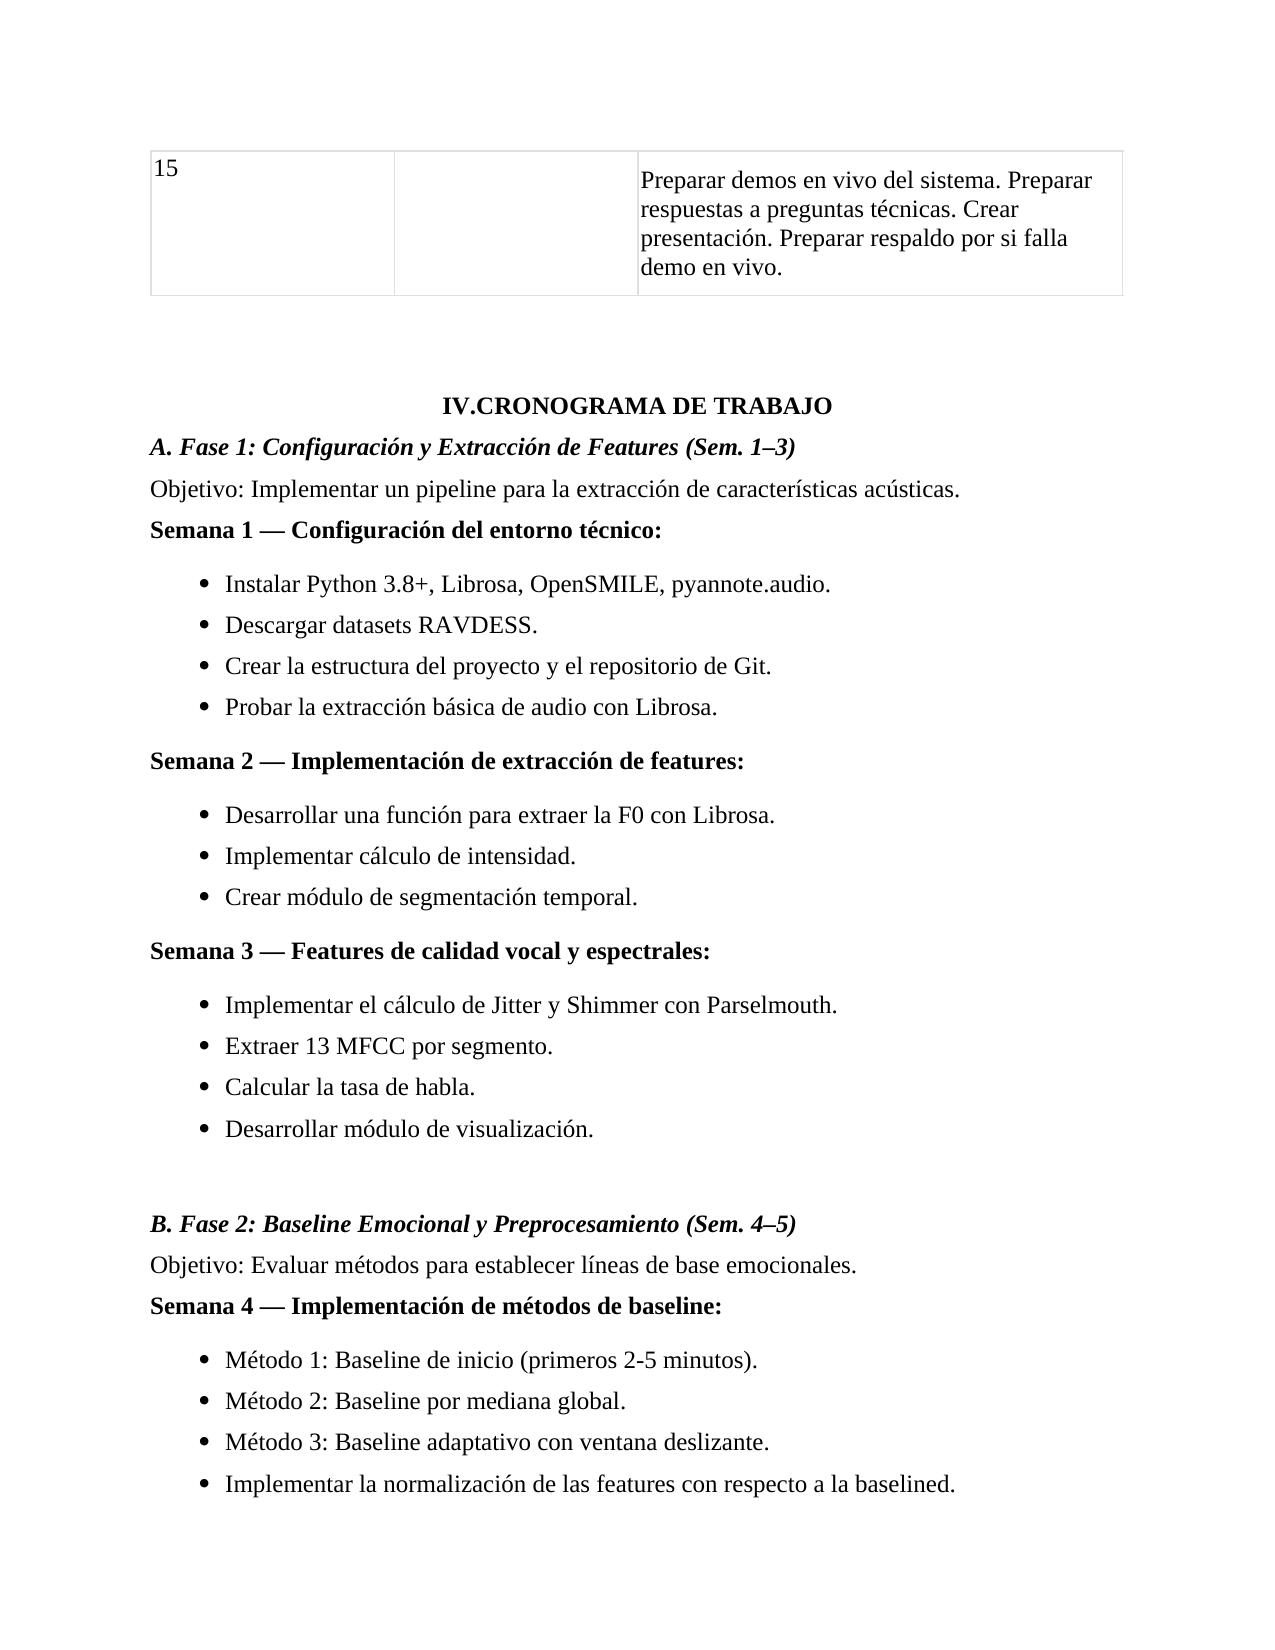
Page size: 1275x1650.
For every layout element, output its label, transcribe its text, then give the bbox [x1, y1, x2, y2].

list Probar la extracción básica de audio con Librosa. [200, 692, 1125, 721]
text Semana 4 — Implementación de métodos de baseline: [150, 1291, 1125, 1320]
list Implementar el cálculo de Jitter y Shimmer con Parselmouth. [200, 990, 1125, 1019]
list Crear la estructura del proyecto y el repositorio de Git. [200, 651, 1125, 680]
list Desarrollar módulo de visualización. [200, 1114, 1125, 1142]
list Implementar la normalización de las features con respecto a la baselined. [200, 1469, 1125, 1497]
text Objetivo: Evaluar métodos para establecer líneas de base emocionales. [150, 1250, 1125, 1279]
list Instalar Python 3.8+, Librosa, OpenSMILE, pyannote.audio. [200, 569, 1125, 597]
list Implementar cálculo de intensidad. [200, 841, 1125, 870]
list Método 2: Baseline por mediana global. [200, 1386, 1125, 1415]
table_cell 15 [152, 152, 394, 295]
list Extraer 13 MFCC por segmento. [200, 1031, 1125, 1060]
table_cell [395, 152, 637, 295]
text Objetivo: Implementar un pipeline para la extracción de características acústicas. [150, 474, 1125, 502]
text Semana 2 — Implementación de extracción de features: [150, 746, 1125, 775]
text Semana 3 — Features de calidad vocal y espectrales: [150, 936, 1125, 965]
list Descargar datasets RAVDESS. [200, 610, 1125, 639]
table_cell Preparar demos en vivo del sistema. Preparar respuestas a preguntas técnicas. Crear presentación. Preparar respaldo por si falla demo en vivo. [639, 152, 1122, 295]
list Método 1: Baseline de inicio (primeros 2-5 minutos). [200, 1345, 1125, 1374]
list Desarrollar una función para extraer la F0 con Librosa. [200, 800, 1125, 829]
text IV.CRONOGRAMA DE TRABAJO [150, 391, 1125, 420]
text A. Fase 1: Configuración y Extracción de Features (Sem. 1–3) [150, 432, 1125, 461]
text B. Fase 2: Baseline Emocional y Preprocesamiento (Sem. 4–5) [150, 1209, 1125, 1237]
list Crear módulo de segmentación temporal. [200, 882, 1125, 911]
text Semana 1 — Configuración del entorno técnico: [150, 515, 1125, 544]
list Método 3: Baseline adaptativo con ventana deslizante. [200, 1427, 1125, 1456]
list Calcular la tasa de habla. [200, 1072, 1125, 1101]
